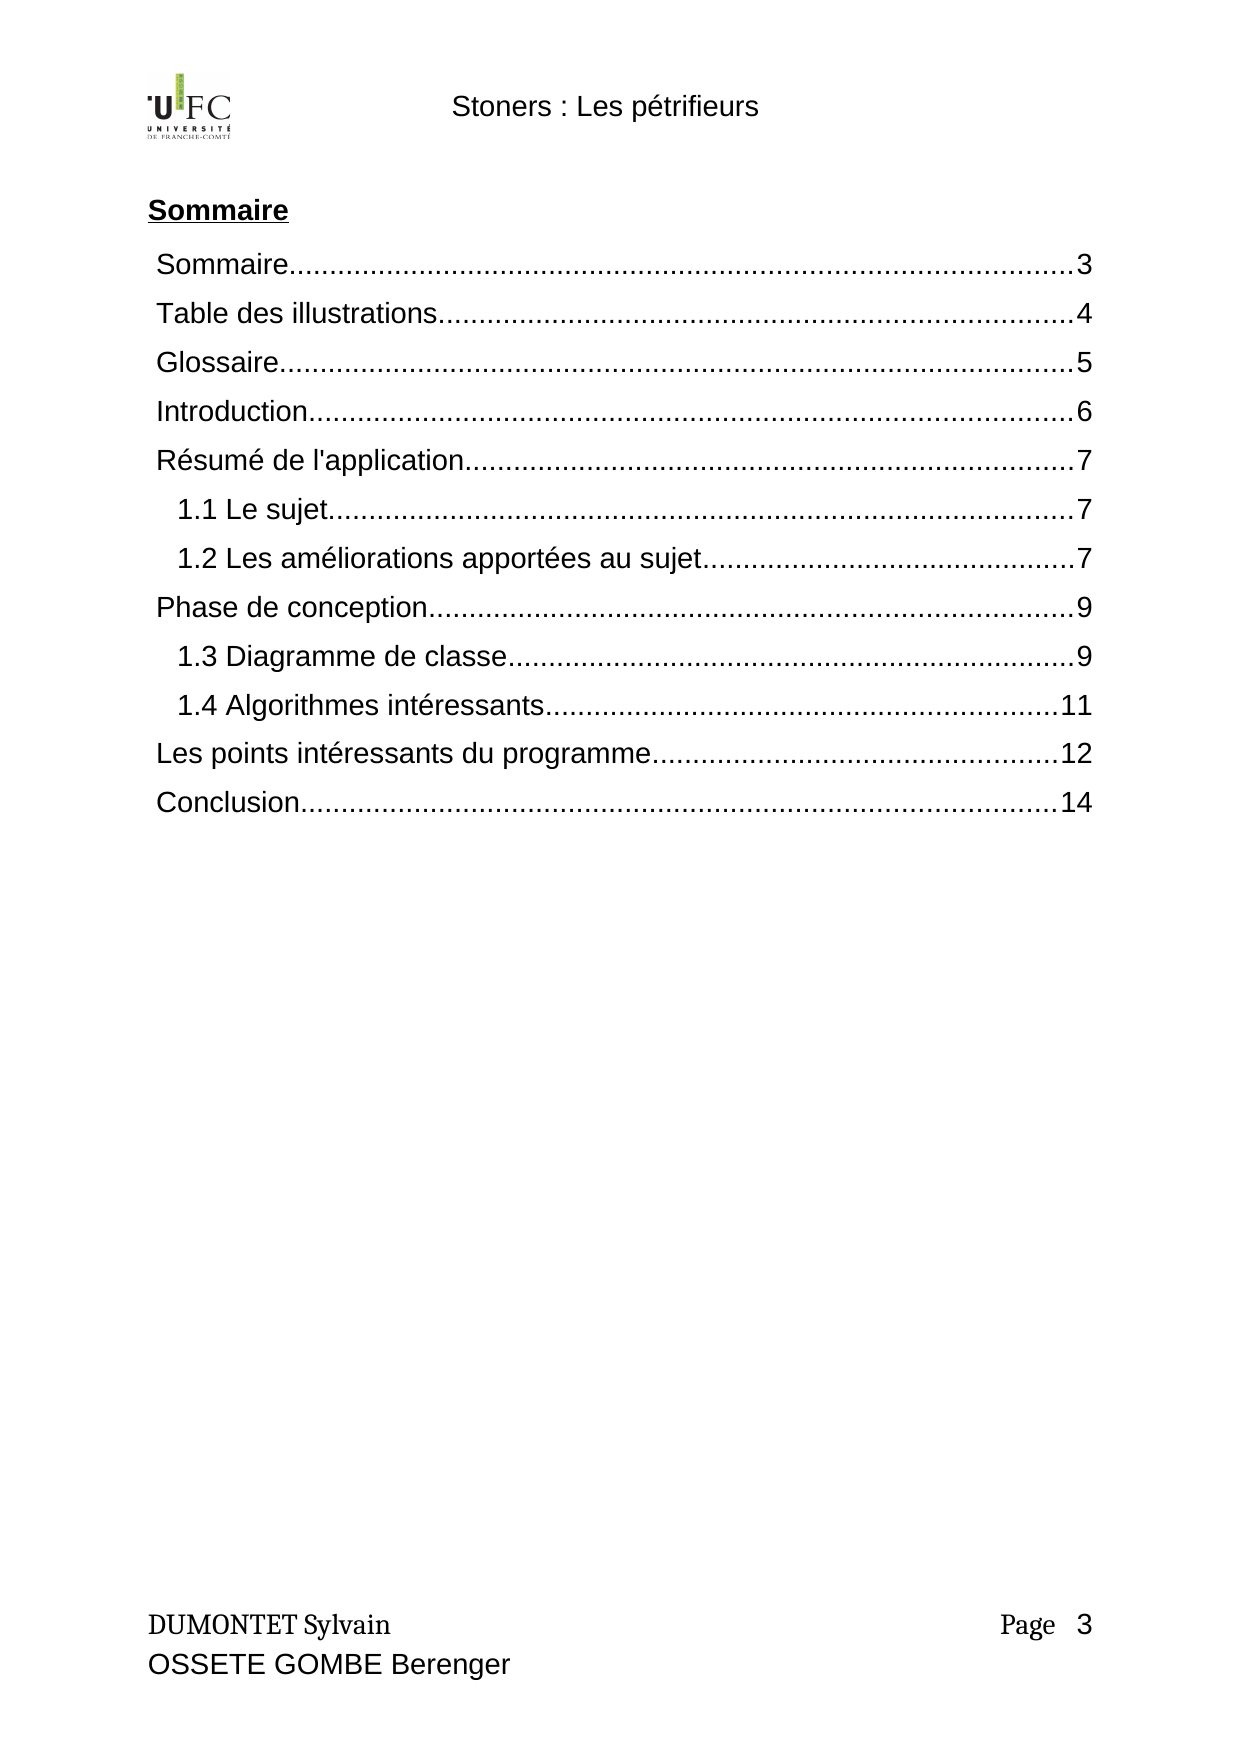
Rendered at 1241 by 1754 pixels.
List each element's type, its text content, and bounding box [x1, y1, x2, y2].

text 1.4 Algorithmes intéressants 11 [177, 688, 1093, 721]
text Sommaire 3 [148, 247, 1093, 281]
text Résumé de l'application 7 [148, 443, 1093, 476]
text Table des illustrations 4 [148, 296, 1093, 329]
picture [147, 73, 231, 139]
text Les points intéressants du programme 12 [148, 737, 1093, 770]
text Phase de conception 9 [148, 590, 1093, 623]
text 1.1 Le sujet 7 [177, 492, 1093, 525]
text Conclusion 14 [148, 786, 1093, 819]
text 1.2 Les améliorations apportées au sujet 7 [177, 541, 1093, 574]
text 1.3 Diagramme de classe 9 [177, 639, 1093, 672]
text Glossaire 5 [148, 345, 1093, 378]
text Sommaire [148, 193, 1093, 226]
text Introduction 6 [148, 394, 1093, 427]
